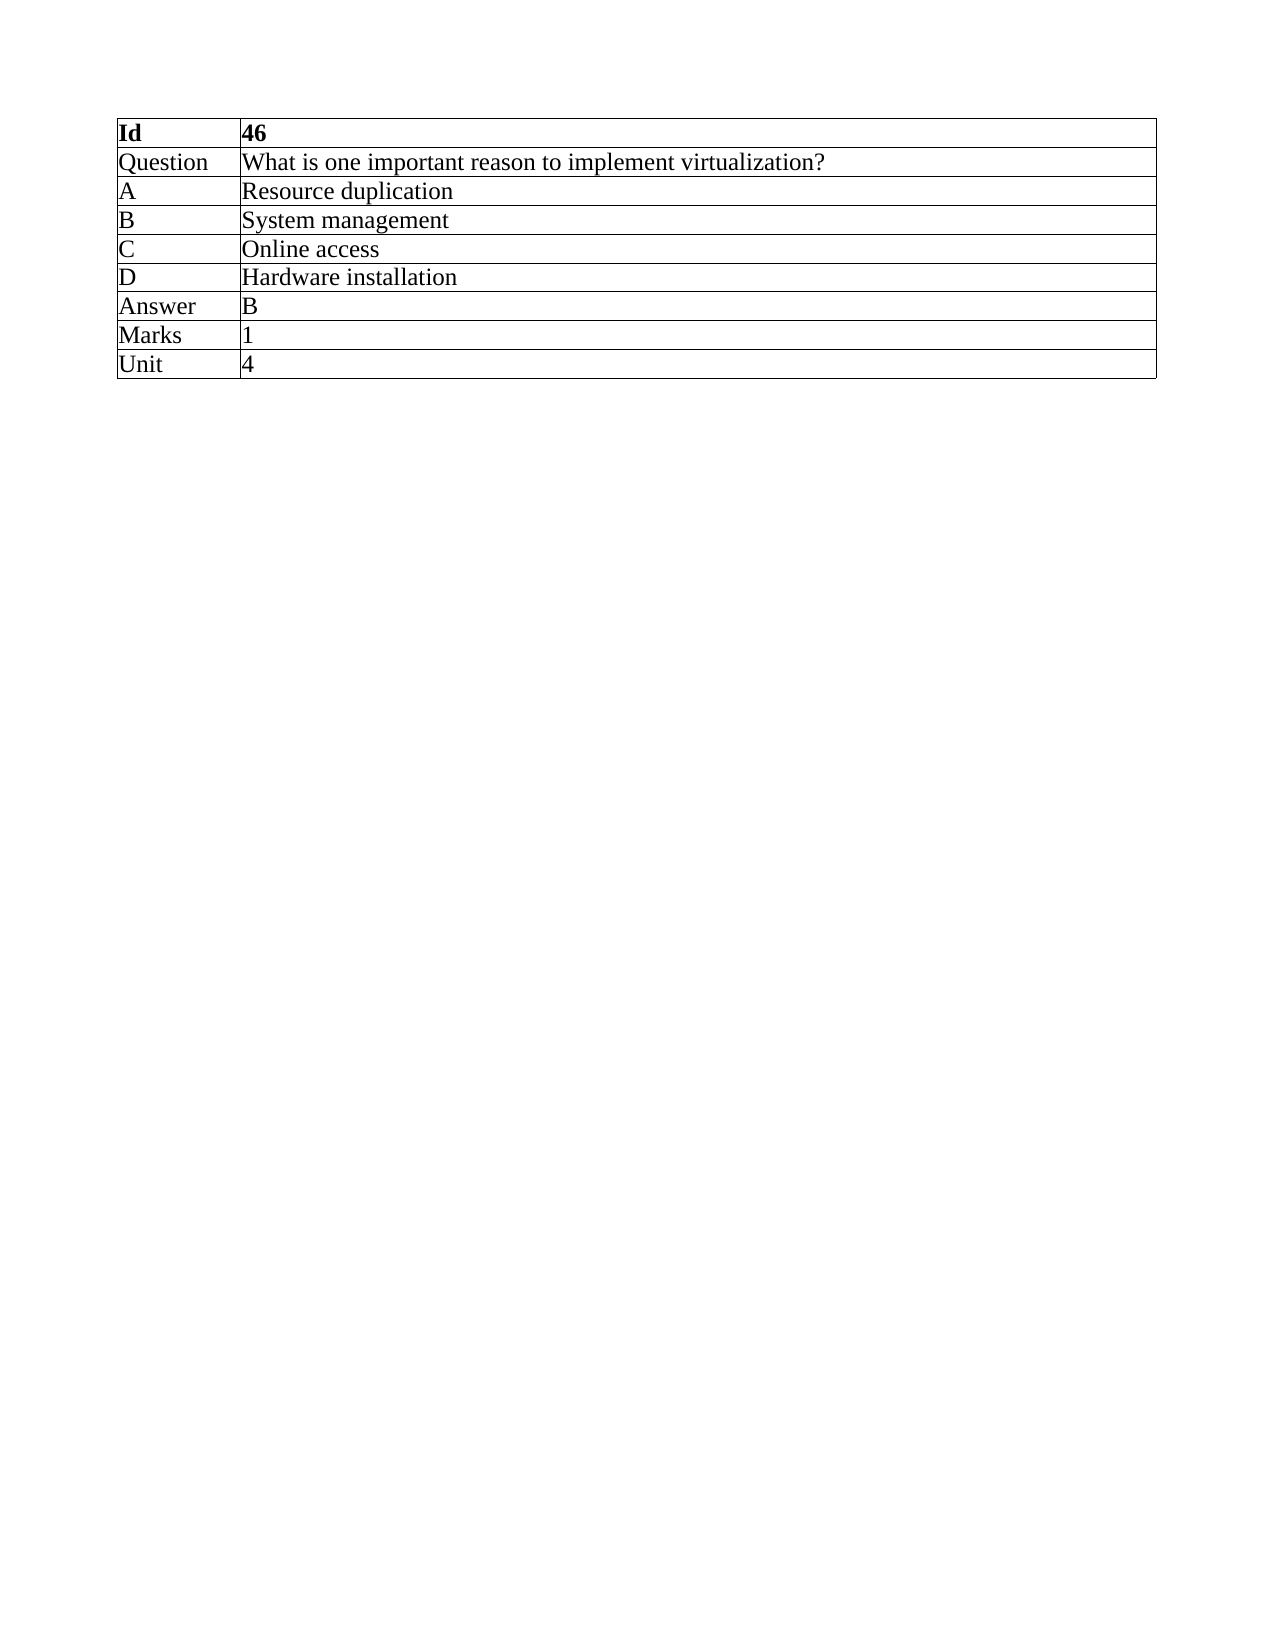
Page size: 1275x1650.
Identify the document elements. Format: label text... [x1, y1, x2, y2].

table_cell C [118, 235, 240, 262]
table_cell Answer [118, 292, 240, 320]
table_cell Online access [241, 235, 1156, 262]
table_cell Hardware installation [241, 264, 1156, 291]
table_cell B [241, 292, 1156, 320]
table_cell Marks [118, 321, 240, 349]
table_cell 1 [241, 321, 1156, 349]
table_cell 4 [241, 350, 1156, 378]
table_cell What is one important reason to implement virtualization? [241, 148, 1156, 176]
table_cell Question [118, 148, 240, 176]
table_cell Resource duplication [241, 177, 1156, 205]
table_header Id [118, 119, 240, 147]
table_cell B [118, 206, 240, 233]
table_header 46 [241, 119, 1156, 147]
table_cell D [118, 264, 240, 291]
table_cell A [118, 177, 240, 205]
table_cell Unit [118, 350, 240, 378]
table_cell System management [241, 206, 1156, 233]
